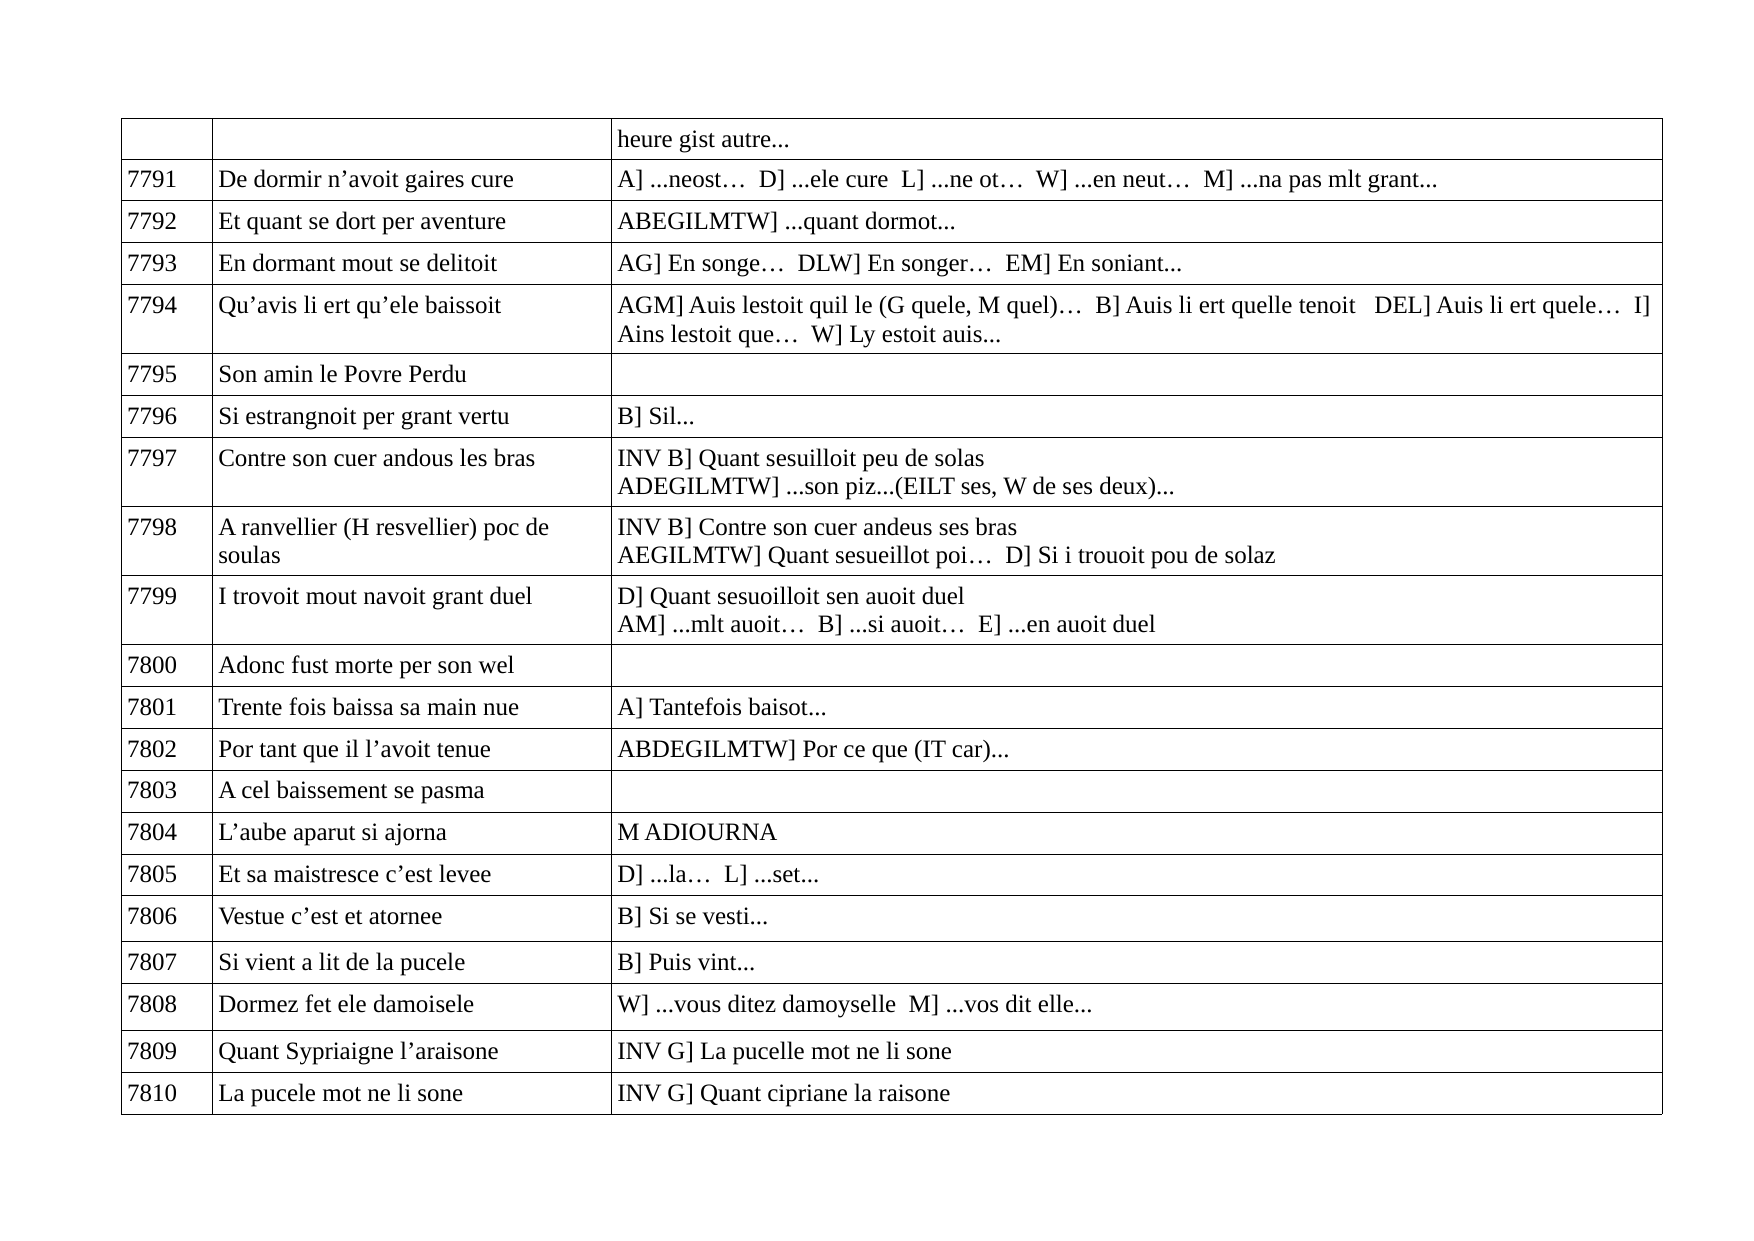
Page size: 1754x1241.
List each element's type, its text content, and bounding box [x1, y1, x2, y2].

table_cell 7791 [122, 160, 212, 200]
table_cell Si estrangnoit per grant vertu [213, 396, 611, 437]
table_cell 7794 [122, 285, 212, 353]
table_cell Qu’avis li ert qu’ele baissoit [213, 285, 611, 353]
table_cell Vestue c’est et atornee [213, 896, 611, 941]
table_cell 7797 [122, 438, 212, 506]
table_cell ABEGILMTW] ...quant dormot... [612, 201, 1662, 242]
table_cell A] ...neost… D] ...ele cure L] ...ne ot… W] ...en neut… M] ...na pas mlt grant... [612, 160, 1662, 200]
table_cell AG] En songe… DLW] En songer… EM] En soniant... [612, 243, 1662, 284]
table_cell 7809 [122, 1031, 212, 1072]
table_cell 7796 [122, 396, 212, 437]
table_cell B] Sil... [612, 396, 1662, 437]
table_cell Dormez fet ele damoisele [213, 984, 611, 1030]
table_cell I trovoit mout navoit grant duel [213, 576, 611, 644]
table_cell AGM] Auis lestoit quil le (G quele, M quel)… B] Auis li ert quelle tenoit DEL] Auis li ert quele… I] Ains lestoit que… W] Ly estoit auis... [612, 285, 1662, 353]
table_cell Si vient a lit de la pucele [213, 942, 611, 983]
table_cell [612, 354, 1662, 395]
table_cell 7805 [122, 855, 212, 895]
table_cell INV G] La pucelle mot ne li sone [612, 1031, 1662, 1072]
table_cell A cel baissement se pasma [213, 771, 611, 812]
table_cell 7802 [122, 729, 212, 770]
table_cell [612, 645, 1662, 686]
table_cell 7806 [122, 896, 212, 941]
table_cell D] ...la… L] ...set... [612, 855, 1662, 895]
table_cell A] Tantefois baisot... [612, 687, 1662, 728]
table_cell 7795 [122, 354, 212, 395]
table_cell Por tant que il l’avoit tenue [213, 729, 611, 770]
table_cell 7792 [122, 201, 212, 242]
table_cell Adonc fust morte per son wel [213, 645, 611, 686]
table_cell 7803 [122, 771, 212, 812]
table_cell Et sa maistresce c’est levee [213, 855, 611, 895]
table_cell B] Si se vesti... [612, 896, 1662, 941]
table_cell Contre son cuer andous les bras [213, 438, 611, 506]
table_cell 7808 [122, 984, 212, 1030]
table_cell De dormir n’avoit gaires cure [213, 160, 611, 200]
table_cell INV B] Quant sesuilloit peu de solas ADEGILMTW] ...son piz...(EILT ses, W de ses deux)... [612, 438, 1662, 506]
table_cell 7801 [122, 687, 212, 728]
table_cell L’aube aparut si ajorna [213, 813, 611, 853]
table_cell Trente fois baissa sa main nue [213, 687, 611, 728]
table_cell B] Puis vint... [612, 942, 1662, 983]
table_cell 7804 [122, 813, 212, 853]
table_cell 7798 [122, 507, 212, 575]
table_cell M ADIOURNA [612, 813, 1662, 853]
table_cell [612, 771, 1662, 812]
table_cell 7793 [122, 243, 212, 284]
table_cell ABDEGILMTW] Por ce que (IT car)... [612, 729, 1662, 770]
table_cell Quant Sypriaigne l’araisone [213, 1031, 611, 1072]
table_cell Son amin le Povre Perdu [213, 354, 611, 395]
table_cell 7810 [122, 1073, 212, 1114]
table_cell INV B] Contre son cuer andeus ses bras AEGILMTW] Quant sesueillot poi… D] Si i trouoit pou de solaz [612, 507, 1662, 575]
table_cell 7800 [122, 645, 212, 686]
table_cell [213, 119, 611, 158]
table_cell A ranvellier (H resvellier) poc de soulas [213, 507, 611, 575]
table_cell En dormant mout se delitoit [213, 243, 611, 284]
table_cell [122, 119, 212, 158]
table_cell 7807 [122, 942, 212, 983]
table_cell W] ...vous ditez damoyselle M] ...vos dit elle... [612, 984, 1662, 1030]
table_cell Et quant se dort per aventure [213, 201, 611, 242]
table_cell La pucele mot ne li sone [213, 1073, 611, 1114]
table_cell heure gist autre... [612, 119, 1662, 158]
table_cell D] Quant sesuoilloit sen auoit duel AM] ...mlt auoit… B] ...si auoit… E] ...en auoit duel [612, 576, 1662, 644]
table_cell 7799 [122, 576, 212, 644]
table_cell INV G] Quant cipriane la raisone [612, 1073, 1662, 1114]
